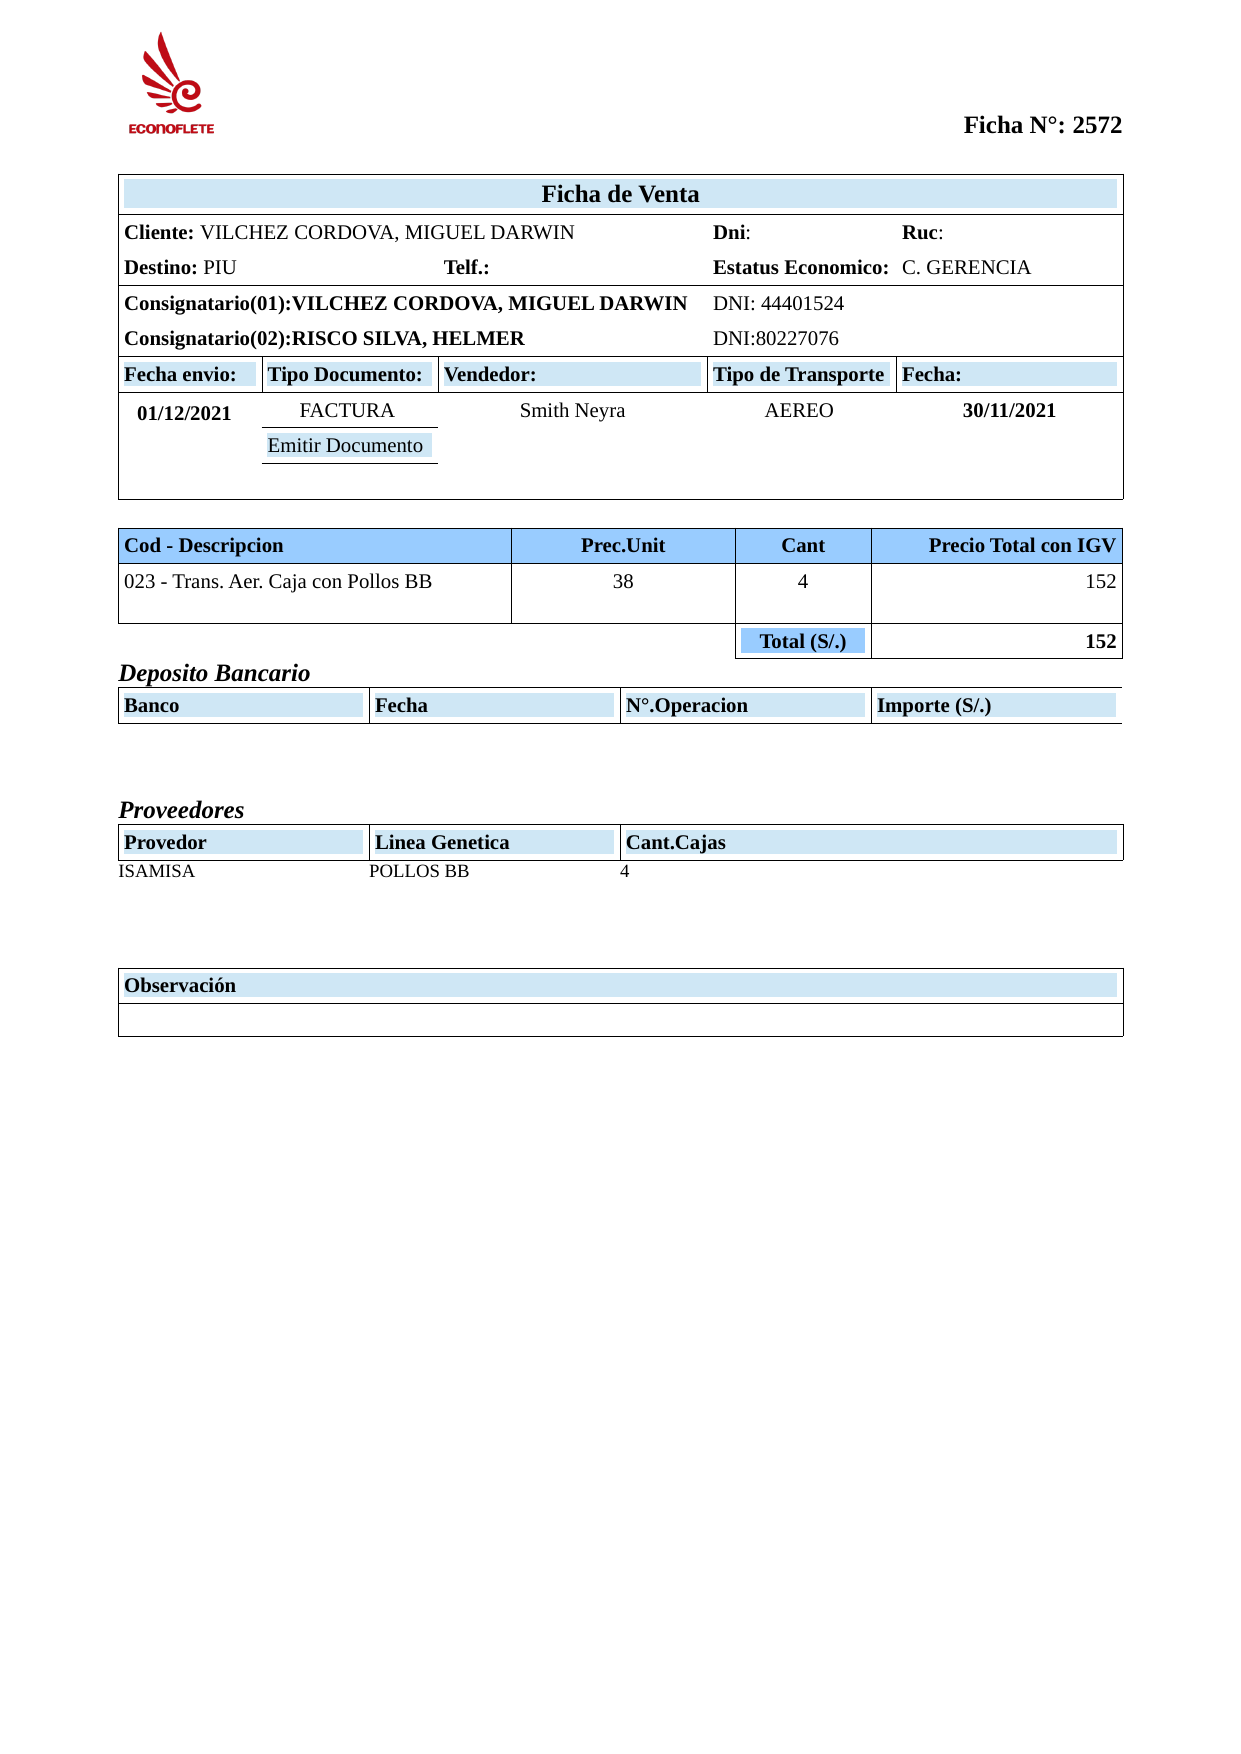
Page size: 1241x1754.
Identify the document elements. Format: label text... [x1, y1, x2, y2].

table_header Banco [119, 688, 369, 723]
table_cell [118, 946, 369, 967]
table_cell [118, 771, 369, 795]
table_cell FACTURA [262, 393, 438, 427]
table_header Cant [736, 529, 871, 563]
table_cell Vendedor: [439, 357, 707, 392]
table_cell [369, 946, 620, 967]
table_header Importe (S/.) [872, 688, 1122, 723]
picture [118, 31, 225, 134]
table_cell [119, 1004, 1123, 1036]
table_cell Fecha envio: [119, 357, 262, 392]
table_cell [620, 771, 871, 795]
table_cell 023 - Trans. Aer. Caja con Pollos BB [119, 564, 511, 623]
table_cell [118, 724, 369, 747]
table_cell 01/12/2021 [119, 393, 262, 498]
table_cell [369, 924, 620, 946]
table_header Cod - Descripcion [119, 529, 511, 563]
table_cell Consignatario(01):VILCHEZ CORDOVA, MIGUEL DARWIN [119, 286, 707, 321]
table_cell [620, 924, 1123, 946]
table_cell [871, 747, 1122, 771]
table_cell Ruc: [896, 215, 1123, 249]
table_cell [118, 624, 511, 658]
table_header Fecha [370, 688, 620, 723]
table_cell Cliente: VILCHEZ CORDOVA, MIGUEL DARWIN [119, 215, 707, 249]
table_cell Destino: PIU [119, 249, 438, 285]
table_cell 152 [872, 624, 1122, 658]
table_cell Telf.: [438, 249, 707, 285]
table_cell Emitir Documento [262, 428, 438, 463]
table_cell ISAMISA [118, 861, 369, 881]
table_cell 152 [872, 564, 1122, 623]
table_cell [620, 724, 871, 747]
table_cell [620, 881, 1123, 903]
table_cell [871, 771, 1122, 795]
table_header Linea Genetica [370, 825, 620, 859]
text Proveedores [118, 795, 1122, 824]
table_cell [369, 881, 620, 903]
table_cell [369, 903, 620, 924]
table_cell [118, 924, 369, 946]
table_header Prec.Unit [512, 529, 735, 563]
table_cell [369, 724, 620, 747]
table_cell 30/11/2021 [896, 393, 1123, 498]
table_cell 4 [736, 564, 871, 623]
table_cell [369, 747, 620, 771]
table_cell [118, 881, 369, 903]
table_cell C. GERENCIA [896, 249, 1123, 285]
table_header Provedor [119, 825, 369, 859]
table_cell [262, 464, 438, 498]
table_cell [620, 946, 1123, 967]
table_header Cant.Cajas [621, 825, 1123, 859]
table_cell Fecha: [897, 357, 1123, 392]
table_cell [118, 903, 369, 924]
table_cell [620, 903, 1123, 924]
table_cell Tipo Documento: [263, 357, 438, 392]
table_cell 4 [620, 861, 1123, 881]
table_cell Dni: [707, 215, 896, 249]
table_header Ficha de Venta [119, 175, 1123, 214]
table_cell Total (S/.) [736, 624, 871, 658]
table_cell Smith Neyra [438, 393, 707, 498]
table_cell Consignatario(02):RISCO SILVA, HELMER [119, 321, 707, 356]
table_cell [511, 624, 735, 658]
table_cell DNI:80227076 [707, 321, 1123, 356]
table_header N°.Operacion [621, 688, 871, 723]
table_cell Estatus Economico: [707, 249, 896, 285]
table_cell [871, 724, 1122, 747]
table_cell [620, 747, 871, 771]
table_header Observación [119, 969, 1123, 1003]
table_cell DNI: 44401524 [707, 286, 1123, 321]
table_cell 38 [512, 564, 735, 623]
table_cell Tipo de Transporte [708, 357, 896, 392]
table_cell [369, 771, 620, 795]
text Deposito Bancario [118, 658, 1122, 687]
table_cell AEREO [707, 393, 896, 498]
table_cell POLLOS BB [369, 861, 620, 881]
table_cell [118, 747, 369, 771]
table_header Precio Total con IGV [872, 529, 1122, 563]
